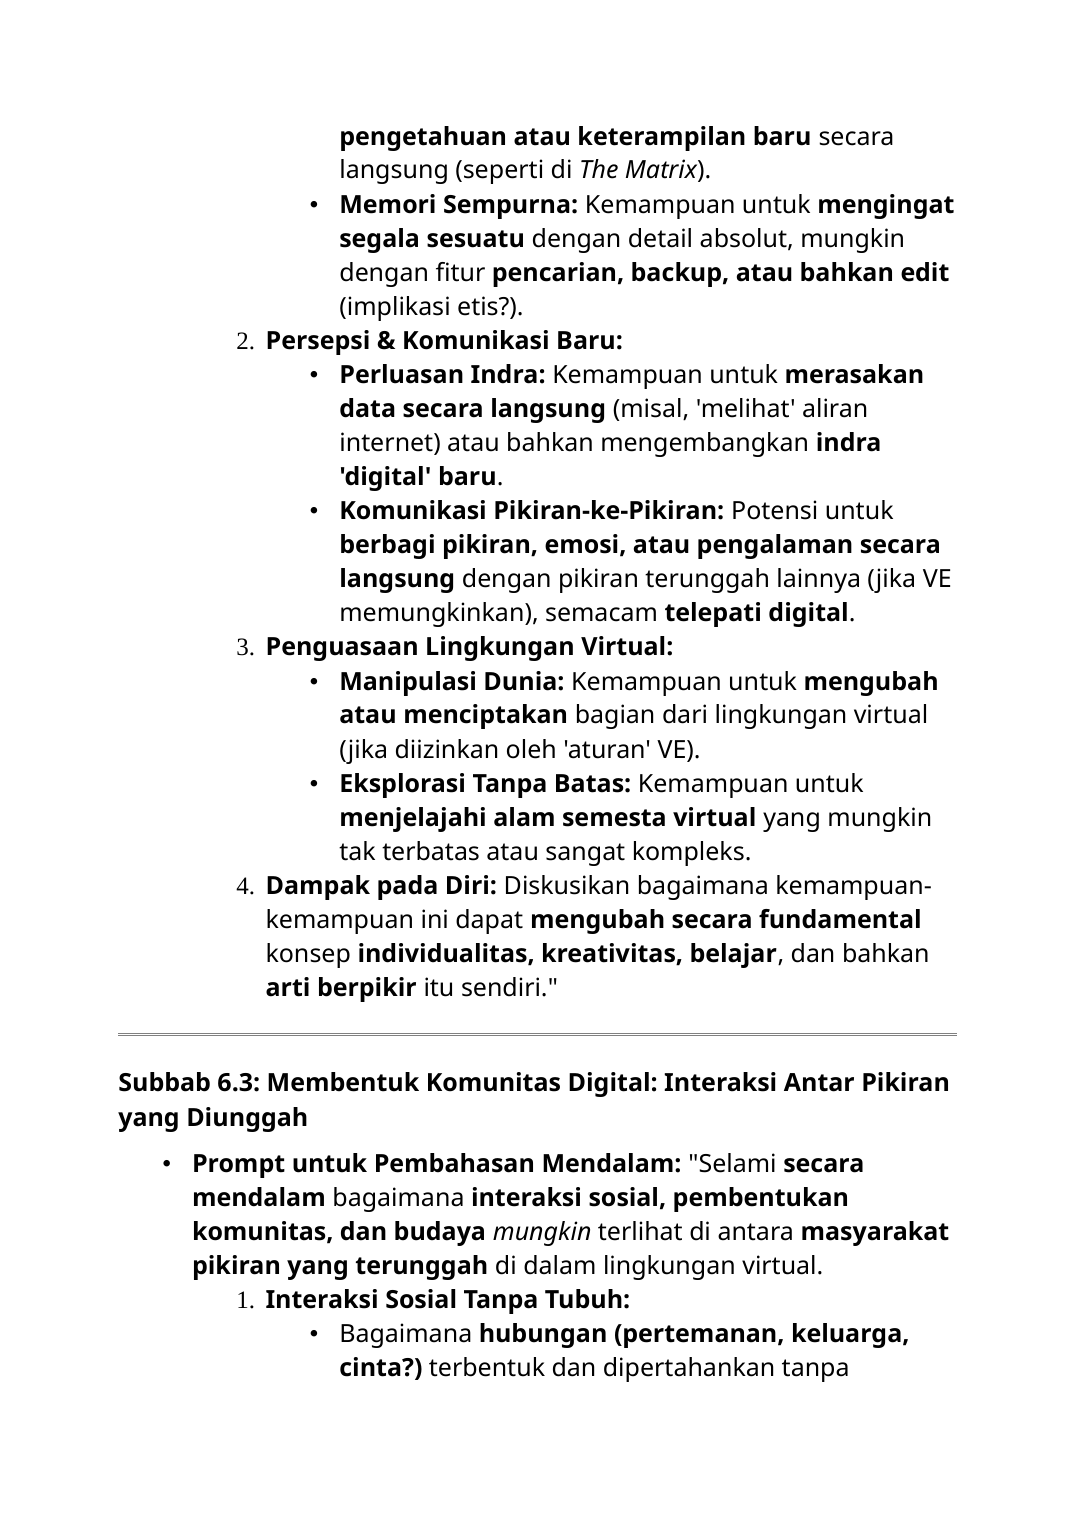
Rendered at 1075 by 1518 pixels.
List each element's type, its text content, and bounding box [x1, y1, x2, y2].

list Persepsi & Komunikasi Baru: [236, 322, 957, 357]
list Penguasaan Lingkungan Virtual: [236, 629, 957, 663]
list pengetahuan atau keterampilan baru secara langsung (seperti di The Matrix). [309, 118, 957, 186]
list Bagaimana hubungan (pertemanan, keluarga, cinta?) terbentuk dan dipertahankan tanpa [309, 1316, 957, 1384]
list Manipulasi Dunia: Kemampuan untuk mengubah atau menciptakan bagian dari lingkungan virtual (jika diizinkan oleh 'aturan' VE). [309, 663, 957, 765]
text Subbab 6.3: Membentuk Komunitas Digital: Interaksi Antar Pikiran yang Diunggah [118, 1065, 957, 1133]
list Dampak pada Diri: Diskusikan bagaimana kemampuan-kemampuan ini dapat mengubah secara fundamental konsep individualitas, kreativitas, belajar, dan bahkan arti berpikir itu sendiri." [236, 867, 957, 1004]
list Interaksi Sosial Tanpa Tubuh: [236, 1282, 957, 1316]
list Perluasan Indra: Kemampuan untuk merasakan data secara langsung (misal, 'melihat' aliran internet) atau bahkan mengembangkan indra 'digital' baru. [309, 357, 957, 493]
list Memori Sempurna: Kemampuan untuk mengingat segala sesuatu dengan detail absolut, mungkin dengan fitur pencarian, backup, atau bahkan edit (implikasi etis?). [309, 186, 957, 322]
list Komunikasi Pikiran-ke-Pikiran: Potensi untuk berbagi pikiran, emosi, atau pengalaman secara langsung dengan pikiran terunggah lainnya (jika VE memungkinkan), semacam telepati digital. [309, 493, 957, 629]
list Eksplorasi Tanpa Batas: Kemampuan untuk menjelajahi alam semesta virtual yang mungkin tak terbatas atau sangat kompleks. [309, 765, 957, 867]
list Prompt untuk Pembahasan Mendalam: "Selami secara mendalam bagaimana interaksi sosial, pembentukan komunitas, dan budaya mungkin terlihat di antara masyarakat pikiran yang terunggah di dalam lingkungan virtual. [162, 1146, 957, 1282]
